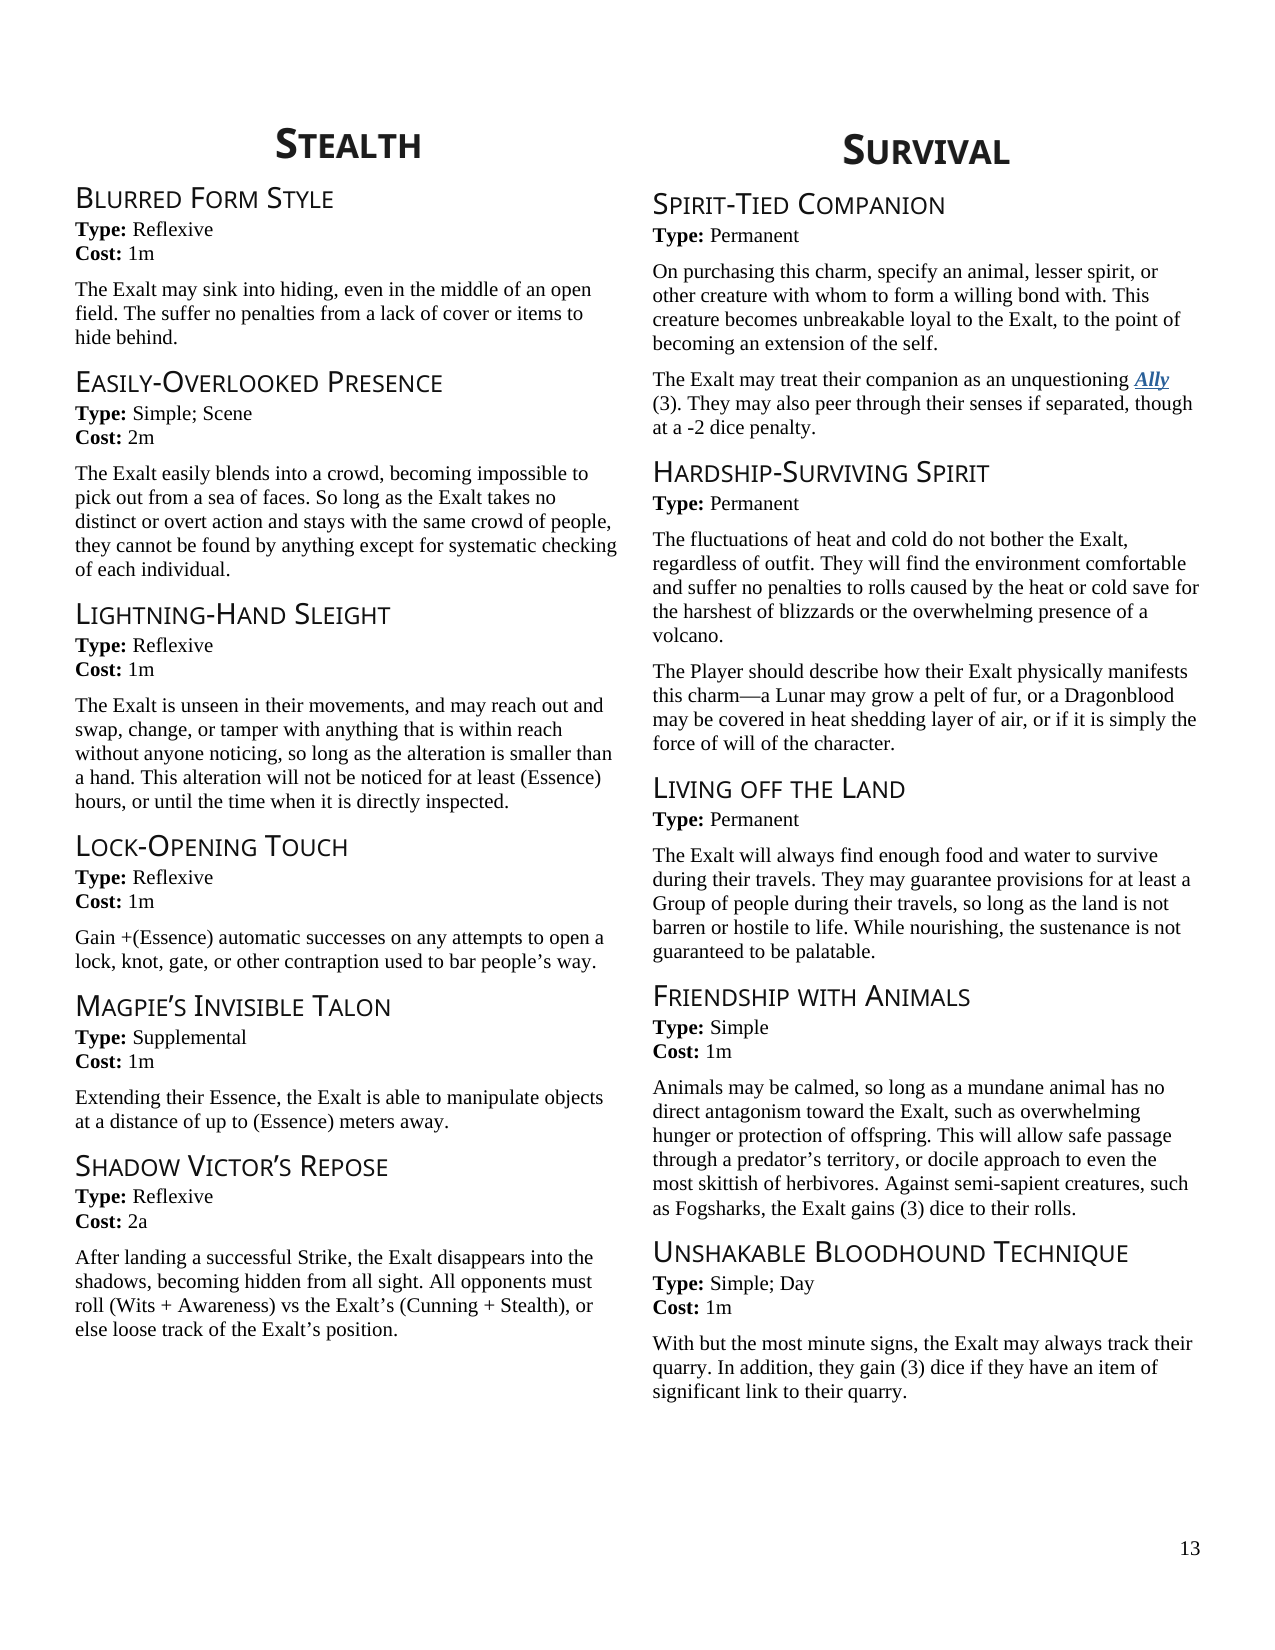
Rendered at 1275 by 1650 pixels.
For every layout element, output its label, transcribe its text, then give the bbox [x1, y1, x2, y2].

text The Exalt may treat their companion as an unquestioning Ally (3). They may also peer through their senses if separated, though at a -2 dice penalty. [652, 367, 1200, 439]
subtitle Magpie’s Invisible Talon [75, 985, 622, 1024]
text Type: Reflexive Cost: 1m [75, 865, 622, 913]
subtitle Living off the Land [652, 767, 1200, 807]
text Type: Permanent [652, 491, 1200, 515]
text Animals may be calmed, so long as a mundane animal has no direct antagonism toward the Exalt, such as overwhelming hunger or protection of offspring. This will allow safe passage through a predator’s territory, or docile approach to even the most skittish of herbivores. Against semi-sapient creatures, such as Fogsharks, the Exalt gains (3) dice to their rolls. [652, 1075, 1200, 1219]
subtitle Hardship-Surviving Spirit [652, 451, 1200, 491]
text The Exalt may sink into hiding, even in the middle of an open field. The suffer no penalties from a lack of cover or items to hide behind. [75, 277, 622, 349]
text Type: Simple Cost: 1m [652, 1015, 1200, 1063]
text The fluctuations of heat and cold do not bother the Exalt, regardless of outfit. They will find the environment comfortable and suffer no penalties to rolls caused by the heat or cold save for the harshest of blizzards or the overwhelming presence of a volcano. [652, 527, 1200, 647]
text The Player should describe how their Exalt physically manifests this charm—a Lunar may grow a pelt of fur, or a Dragonblood may be covered in heat shedding layer of air, or if it is simply the force of will of the character. [652, 659, 1200, 755]
text Type: Simple; Day Cost: 1m [652, 1271, 1200, 1319]
text Type: Supplemental Cost: 1m [75, 1024, 622, 1073]
text Type: Reflexive Cost: 2a [75, 1184, 622, 1233]
text Extending their Essence, the Exalt is able to manipulate objects at a distance of up to (Essence) meters away. [75, 1085, 622, 1133]
text Type: Permanent [652, 223, 1200, 247]
text Type: Reflexive Cost: 1m [75, 217, 622, 265]
subtitle Blurred Form Style [75, 177, 622, 217]
subtitle Easily-Overlooked Presence [75, 361, 622, 401]
text After landing a successful Strike, the Exalt disappears into the shadows, becoming hidden from all sight. All opponents must roll (Wits + Awareness) vs the Exalt’s (Cunning + Stealth), or else loose track of the Exalt’s position. [75, 1244, 622, 1341]
subtitle Spirit-Tied Companion [652, 183, 1200, 223]
subtitle Friendship with Animals [652, 975, 1200, 1015]
subtitle Stealth [75, 114, 622, 171]
subtitle Lightning-Hand Sleight [75, 593, 622, 633]
text Gain +(Essence) automatic successes on any attempts to open a lock, knot, gate, or other contraption used to bar people’s way. [75, 925, 622, 973]
text Type: Simple; Scene Cost: 2m [75, 401, 622, 449]
text Type: Permanent [652, 807, 1200, 831]
text The Exalt will always find enough food and water to survive during their travels. They may guarantee provisions for at least a Group of people during their travels, so long as the land is not barren or hostile to life. While nourishing, the sustenance is not guaranteed to be palatable. [652, 843, 1200, 963]
subtitle Survival [652, 120, 1200, 177]
text The Exalt is unseen in their movements, and may reach out and swap, change, or tamper with anything that is within reach without anyone noticing, so long as the alteration is smaller than a hand. This alteration will not be noticed for at least (Essence) hours, or until the time when it is directly inspected. [75, 693, 622, 813]
text With but the most minute signs, the Exalt may always track their quarry. In addition, they gain (3) dice if they have an item of significant link to their quarry. [652, 1331, 1200, 1403]
text The Exalt easily blends into a crowd, becoming impossible to pick out from a sea of faces. So long as the Exalt takes no distinct or overt action and stays with the same crowd of people, they cannot be found by anything except for systematic checking of each individual. [75, 461, 622, 581]
subtitle Shadow Victor’s Repose [75, 1145, 622, 1184]
subtitle Lock-Opening Touch [75, 825, 622, 865]
text On purchasing this charm, specify an animal, lesser spirit, or other creature with whom to form a willing bond with. This creature becomes unbreakable loyal to the Exalt, to the point of becoming an extension of the self. [652, 259, 1200, 355]
text Type: Reflexive Cost: 1m [75, 633, 622, 681]
subtitle Unshakable Bloodhound Technique [652, 1231, 1200, 1271]
